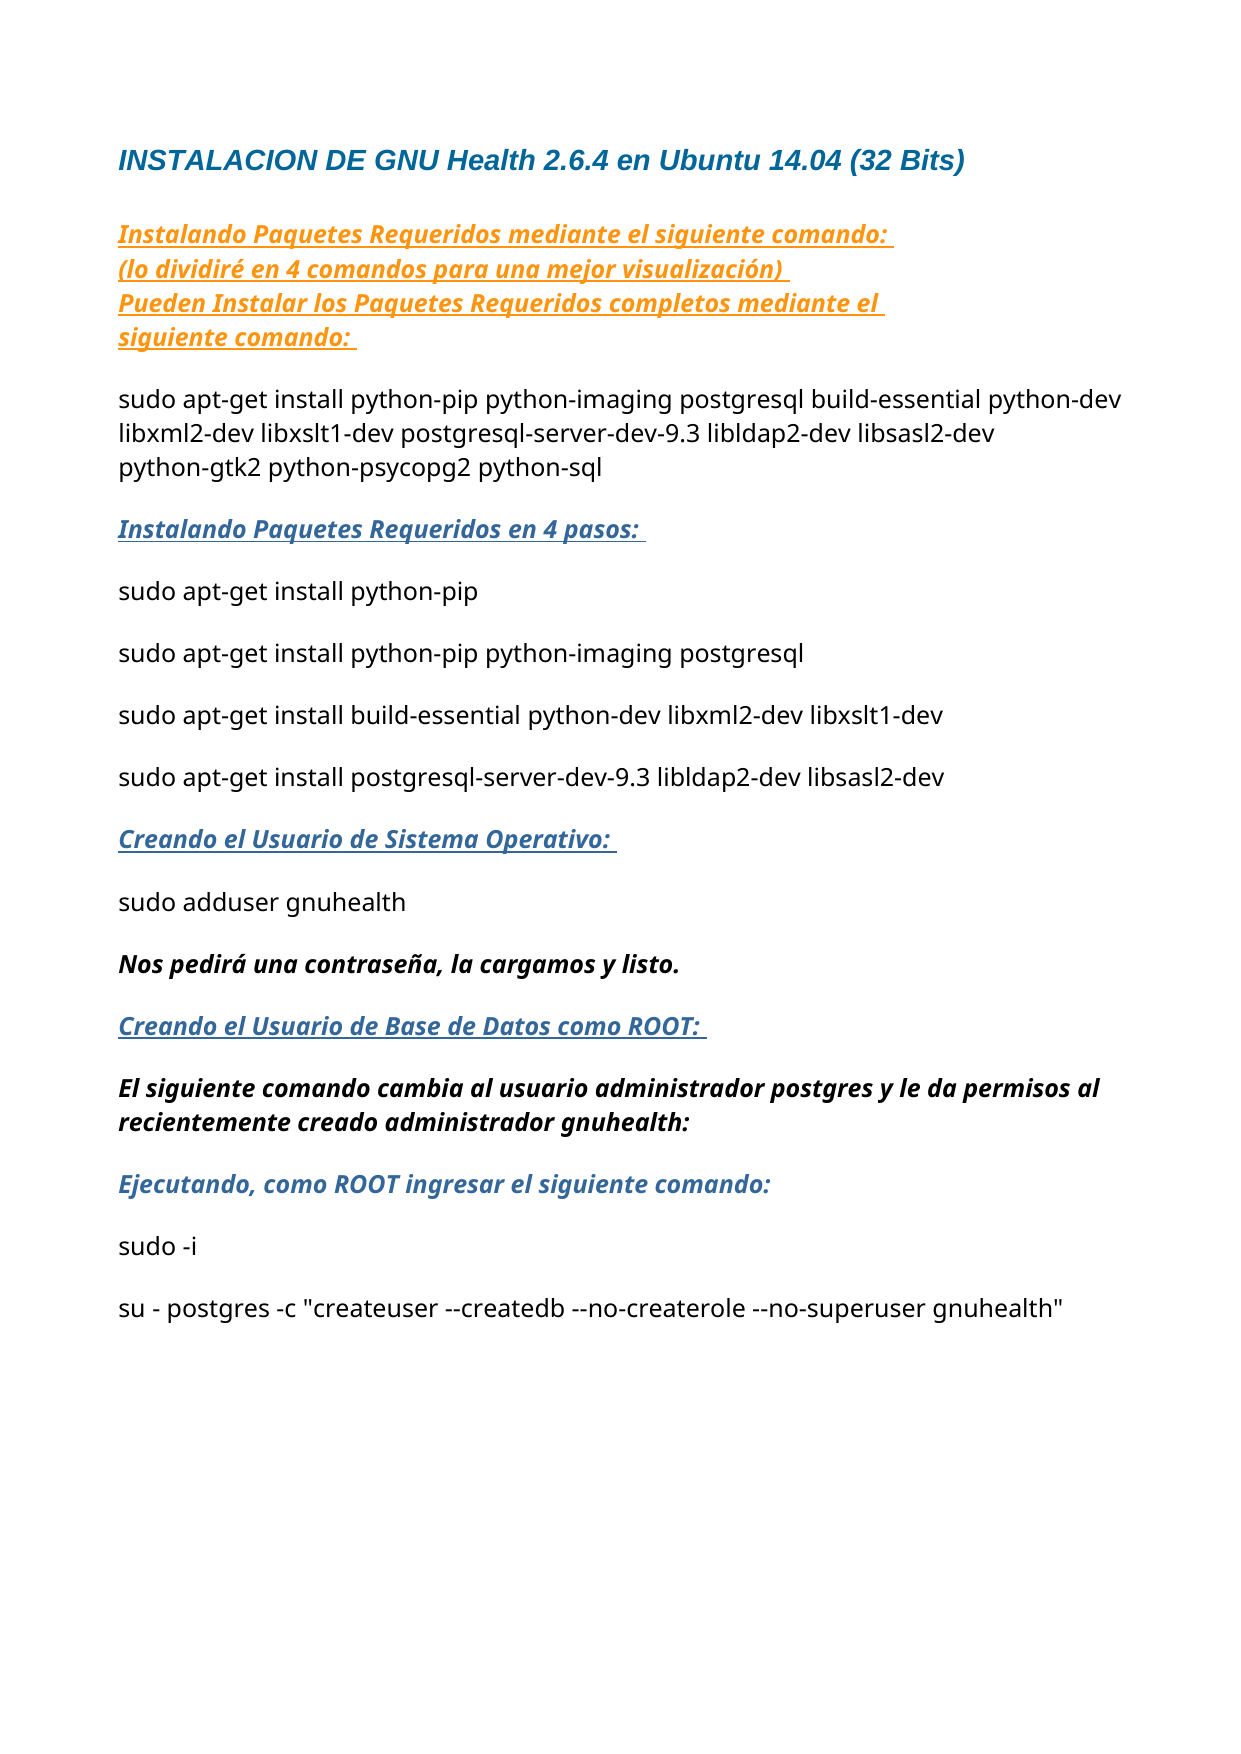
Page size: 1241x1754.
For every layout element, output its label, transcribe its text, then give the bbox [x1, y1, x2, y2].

text sudo -i [118, 1229, 1122, 1263]
text Instalando Paquetes Requeridos en 4 pasos: [118, 512, 1122, 546]
text sudo apt-get install build-essential python-dev libxml2-dev libxslt1-dev [118, 698, 1122, 732]
text Ejecutando, como ROOT ingresar el siguiente comando: [118, 1167, 1122, 1201]
text Nos pedirá una contraseña, la cargamos y listo. [118, 946, 1122, 980]
text sudo apt-get install python-pip python-imaging postgresql build-essential python-dev libxml2-dev libxslt1-dev postgresql-server-dev-9.3 libldap2-dev libsasl2-dev [118, 381, 1122, 449]
text su - postgres -c "createuser --createdb --no-createrole --no-superuser gnuhealth" [118, 1291, 1122, 1325]
text sudo apt-get install python-pip [118, 574, 1122, 608]
text siguiente comando: [118, 319, 1122, 353]
text python-gtk2 python-psycopg2 python-sql [118, 449, 1122, 484]
text sudo apt-get install python-pip python-imaging postgresql [118, 636, 1122, 670]
text Pueden Instalar los Paquetes Requeridos completos mediante el [118, 285, 1122, 319]
text INSTALACION DE GNU Health 2.6.4 en Ubuntu 14.04 (32 Bits) [118, 143, 1122, 177]
text sudo apt-get install postgresql-server-dev-9.3 libldap2-dev libsasl2-dev [118, 760, 1122, 794]
text El siguiente comando cambia al usuario administrador postgres y le da permisos al recientemente creado administrador gnuhealth: [118, 1070, 1122, 1138]
text Creando el Usuario de Sistema Operativo: [118, 822, 1122, 856]
text Instalando Paquetes Requeridos mediante el siguiente comando: [118, 217, 1122, 251]
text (lo dividiré en 4 comandos para una mejor visualización) [118, 251, 1122, 285]
text Creando el Usuario de Base de Datos como ROOT: [118, 1008, 1122, 1042]
text sudo adduser gnuhealth [118, 884, 1122, 918]
